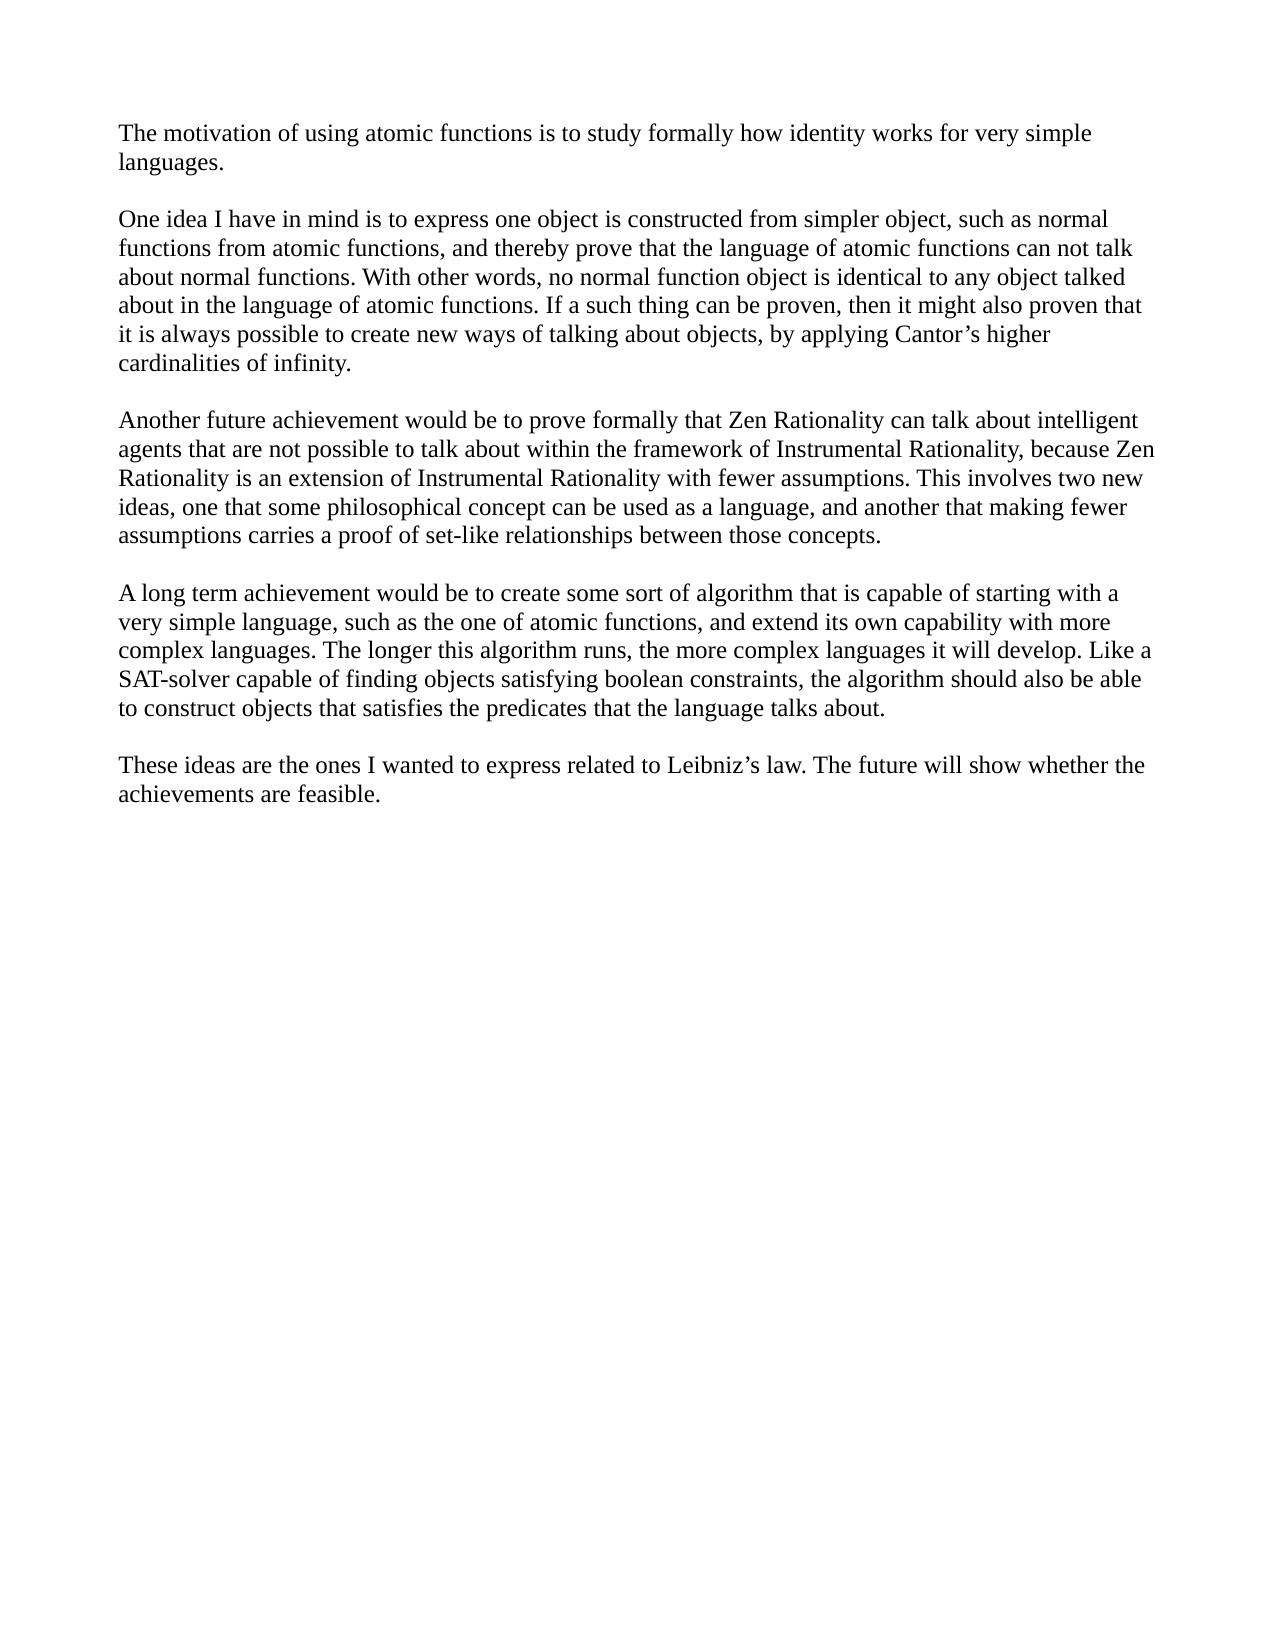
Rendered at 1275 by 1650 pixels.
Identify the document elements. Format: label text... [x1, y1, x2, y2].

text Another future achievement would be to prove formally that Zen Rationality can talk about intelligent agents that are not possible to talk about within the framework of Instrumental Rationality, because Zen Rationality is an extension of Instrumental Rationality with fewer assumptions. This involves two new ideas, one that some philosophical concept can be used as a language, and another that making fewer assumptions carries a proof of set-like relationships between those concepts. [118, 406, 1157, 549]
text These ideas are the ones I wanted to express related to Leibniz’s law. The future will show whether the achievements are feasible. [118, 751, 1157, 808]
text A long term achievement would be to create some sort of algorithm that is capable of starting with a very simple language, such as the one of atomic functions, and extend its own capability with more complex languages. The longer this algorithm runs, the more complex languages it will develop. Like a SAT-solver capable of finding objects satisfying boolean constraints, the algorithm should also be able to construct objects that satisfies the predicates that the language talks about. [118, 578, 1157, 722]
text One idea I have in mind is to express one object is constructed from simpler object, such as normal functions from atomic functions, and thereby prove that the language of atomic functions can not talk about normal functions. With other words, no normal function object is identical to any object talked about in the language of atomic functions. If a such thing can be proven, then it might also proven that it is always possible to create new ways of talking about objects, by applying Cantor’s higher cardinalities of infinity. [118, 204, 1157, 377]
text The motivation of using atomic functions is to study formally how identity works for very simple languages. [118, 118, 1157, 176]
